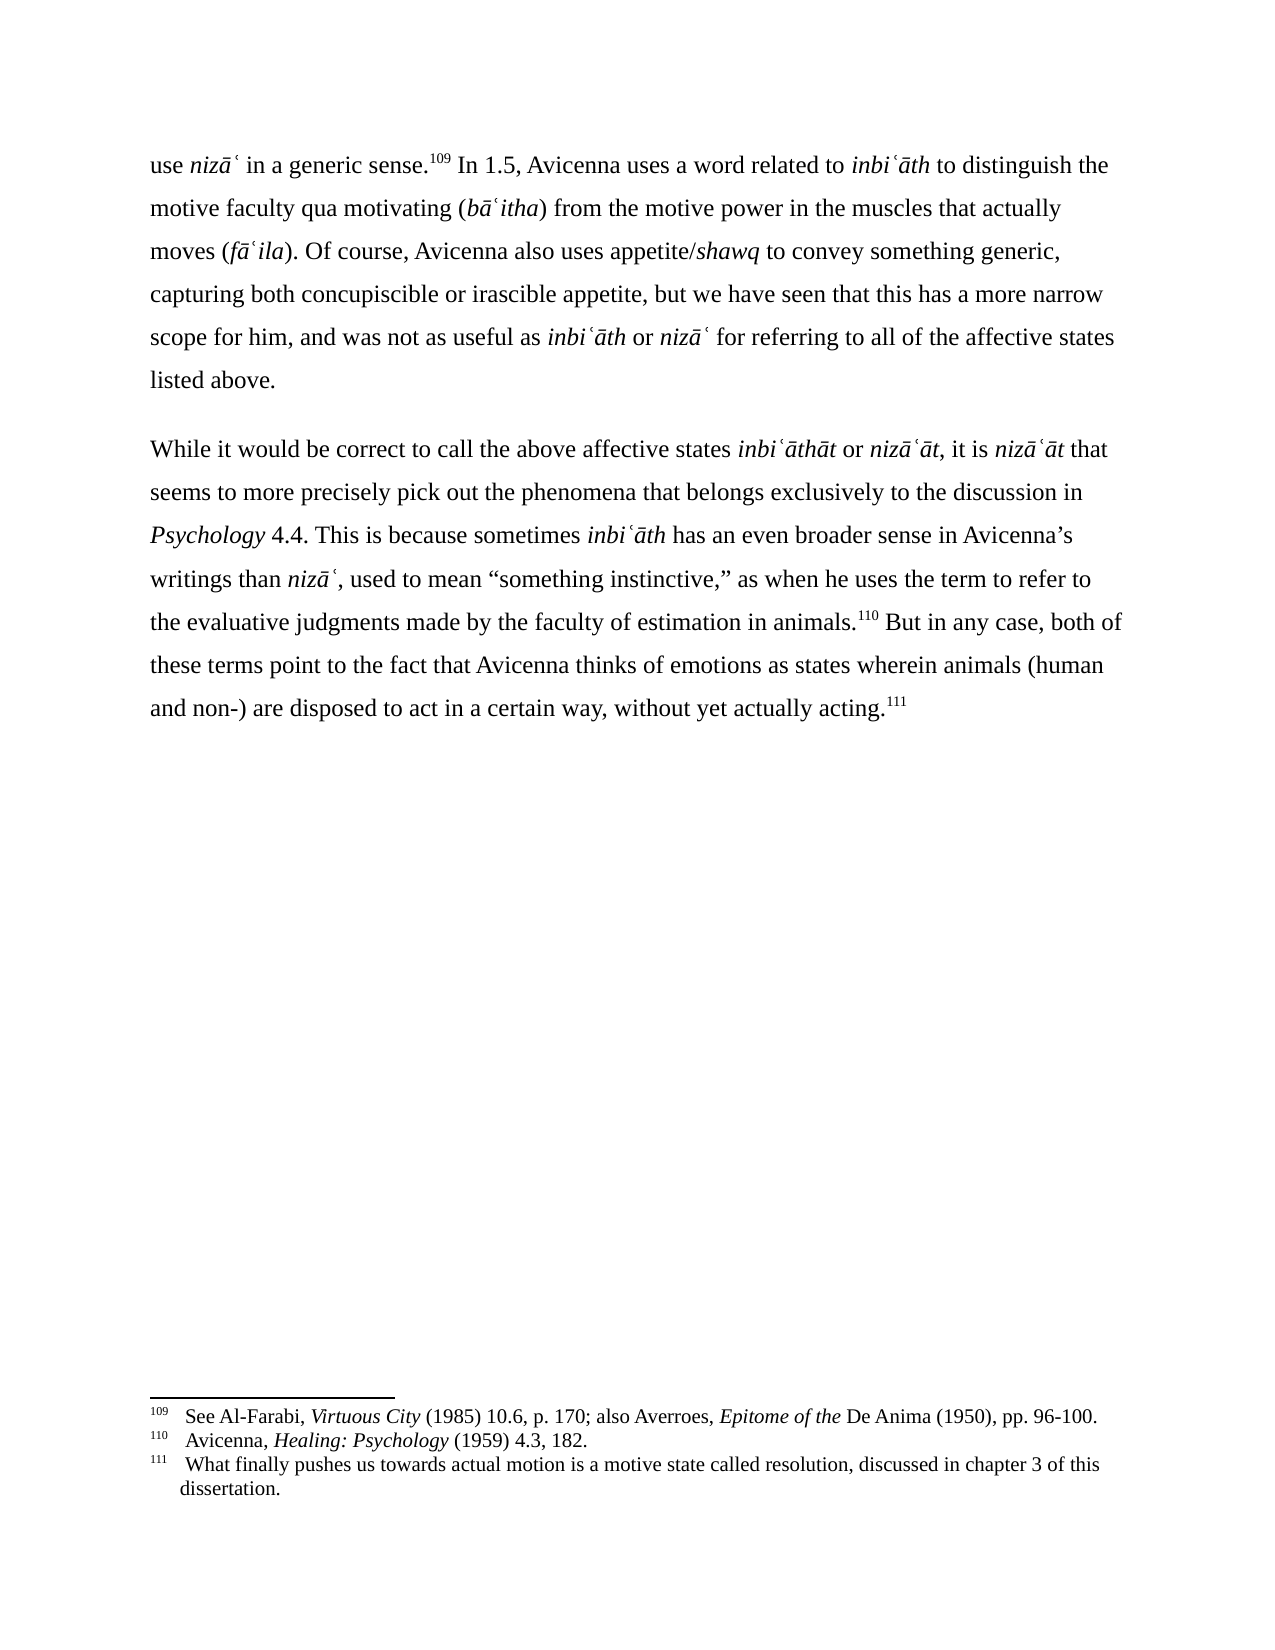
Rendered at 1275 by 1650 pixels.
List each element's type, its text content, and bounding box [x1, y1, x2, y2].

text See Al-Farabi, Virtuous City (1985) 10.6, p. 170; also Averroes, Epitome of the De Anima (1950), pp. 96-100. [150, 1404, 1125, 1428]
text Avicenna, Healing: Psychology (1959) 4.3, 182. [150, 1428, 1125, 1452]
text What finally pushes us towards actual motion is a motive state called resolution, discussed in chapter 3 of this dissertation. [150, 1452, 1125, 1500]
text While it would be correct to call the above affective states inbiʿāthāt or nizāʿāt, it is nizāʿāt that seems to more precisely pick out the phenomena that belongs exclusively to the discussion in Psychology 4.4. This is because sometimes inbiʿāth has an even broader sense in Avicenna’s writings than nizāʿ, used to mean “something instinctive,” as when he uses the term to refer to the evaluative judgments made by the faculty of estimation in animals. But in any case, both of these terms point to the fact that Avicenna thinks of emotions as states wherein animals (human and non-) are disposed to act in a certain way, without yet actually acting. [150, 434, 1125, 722]
text use nizāʿ in a generic sense. In 1.5, Avicenna uses a word related to inbiʿāth to distinguish the motive faculty qua motivating (bāʿitha) from the motive power in the muscles that actually moves (fāʿila). Of course, Avicenna also uses appetite/shawq to convey something generic, capturing both concupiscible or irascible appetite, but we have seen that this has a more narrow scope for him, and was not as useful as inbiʿāth or nizāʿ for referring to all of the affective states listed above. [150, 150, 1125, 394]
